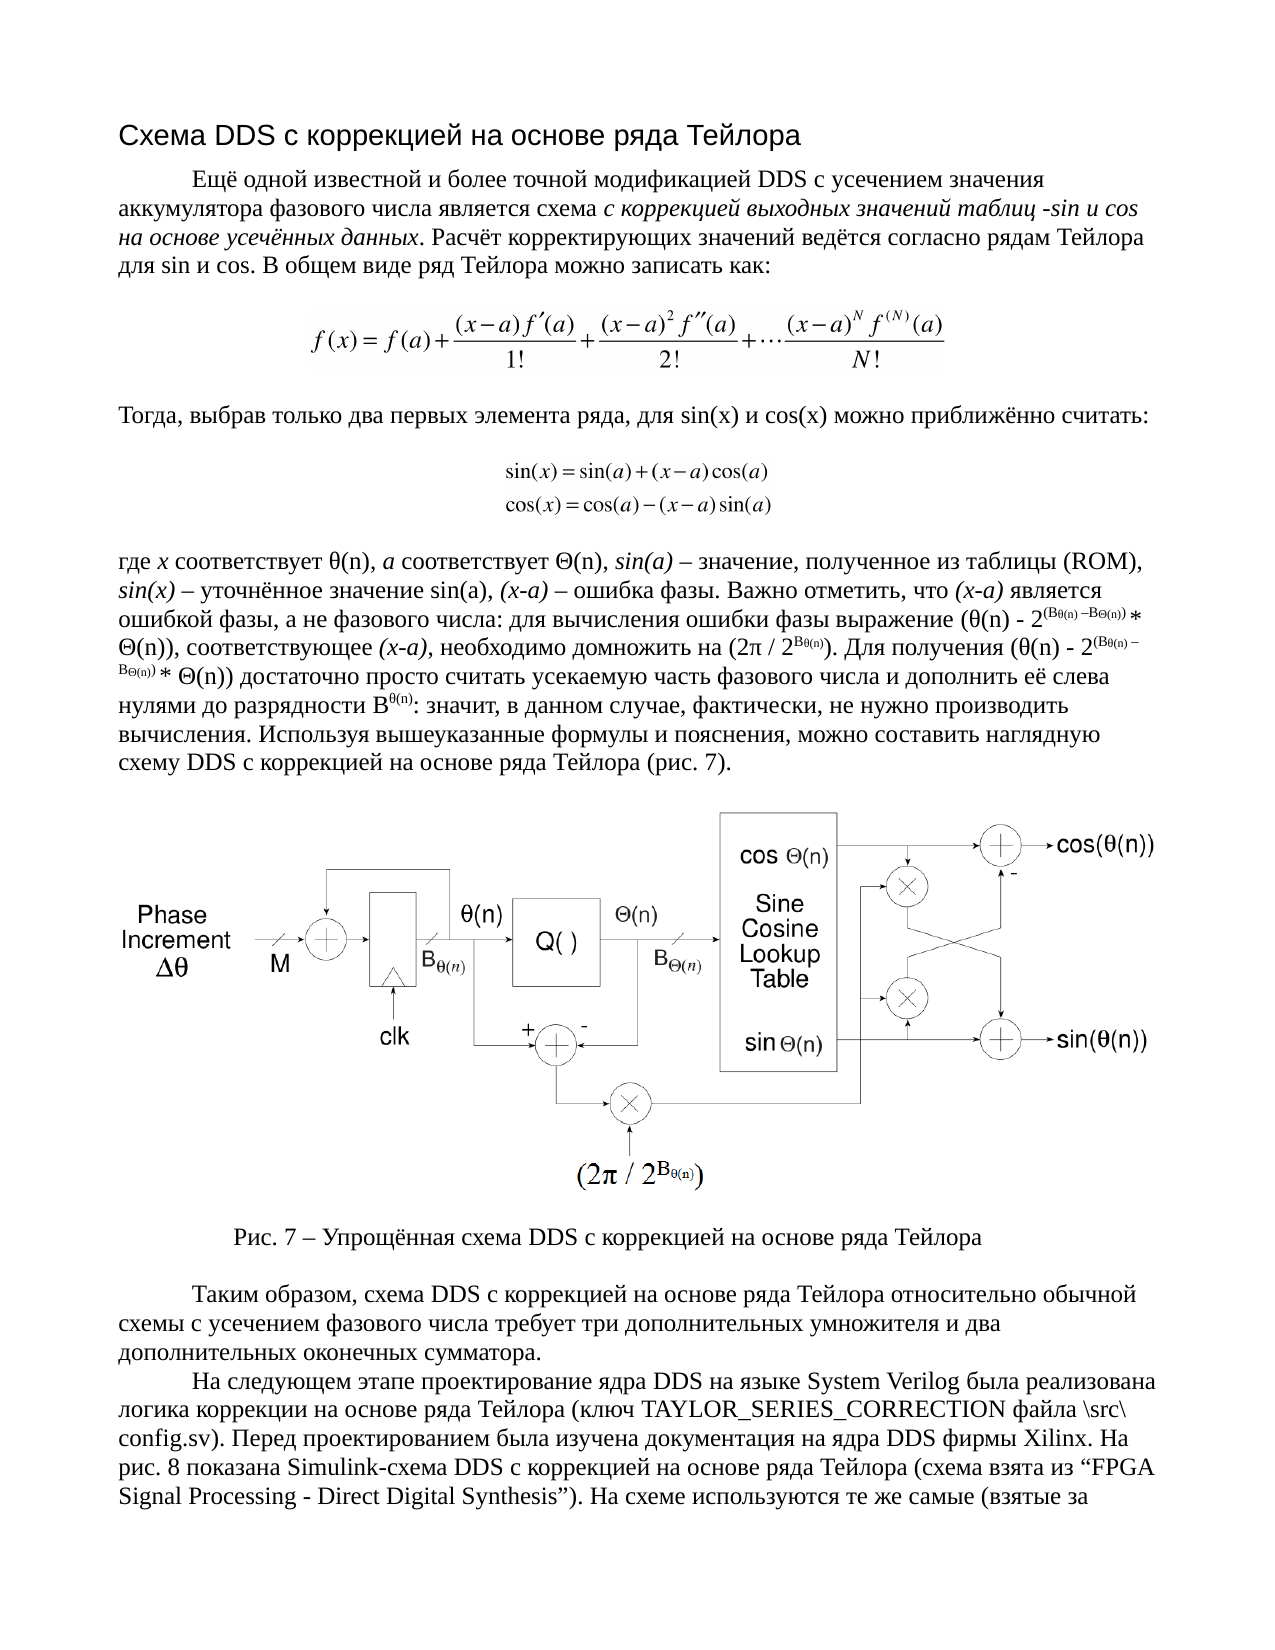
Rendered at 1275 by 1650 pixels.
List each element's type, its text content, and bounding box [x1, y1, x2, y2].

text Ещё одной известной и более точной модификацией DDS c усечением значения аккумулятора фазового числа является схема с коррекцией выходных значений таблиц -sin и cos на основе усечённых данных. Расчёт корректирующих значений ведётся согласно рядам Тейлора для sin и cos. В общем виде ряд Тейлора можно записать как: [118, 164, 1157, 279]
subtitle Схема DDS с коррекцией на основе ряда Тейлора [118, 118, 1157, 152]
picture [502, 458, 773, 518]
text где x соответствует θ(n), a соответствует Θ(n), sin(a) – значение, полученное из таблицы (ROM), sin(x) – уточнённое значение sin(a), (x-a) – ошибка фазы. Важно отметить, что (x-a) является ошибкой фазы, а не фазового числа: для вычисления ошибки фазы выражение (θ(n) - 2(Bθ(n) –BΘ(n)) * Θ(n)), соответствующее (x-a), необходимо домножить на (2π / 2Bθ(n)). Для получения (θ(n) - 2(Bθ(n) –BΘ(n)) * Θ(n)) достаточно просто считать усекаемую часть фазового числа и дополнить её слева нулями до разрядности Bθ(n): значит, в данном случае, фактически, не нужно производить вычисления. Используя вышеуказанные формулы и пояснения, можно составить наглядную схему DDS с коррекцией на основе ряда Тейлора (рис. 7). [118, 546, 1157, 776]
text На следующем этапе проектирование ядра DDS на языке System Verilog была реализована логика коррекции на основе ряда Тейлора (ключ TAYLOR_SERIES_CORRECTION файла \src\config.sv). Перед проектированием была изучена документация на ядра DDS фирмы Xilinx. На рис. 8 показана Simulink-схема DDS с коррекцией на основе ряда Тейлора (схема взята из “FPGA Signal Processing - Direct Digital Synthesis”). На схеме используются те же самые (взятые за [118, 1366, 1157, 1509]
picture [307, 307, 946, 372]
text Тогда, выбрав только два первых элемента ряда, для sin(x) и cos(x) можно приближённо считать: [118, 401, 1157, 429]
text Рис. 7 – Упрощённая схема DDS с коррекцией на основе ряда Тейлора [118, 1222, 1157, 1251]
picture [118, 805, 1157, 1194]
text Таким образом, схема DDS с коррекцией на основе ряда Тейлора относительно обычной схемы с усечением фазового числа требует три дополнительных умножителя и два дополнительных оконечных сумматора. [118, 1279, 1157, 1366]
